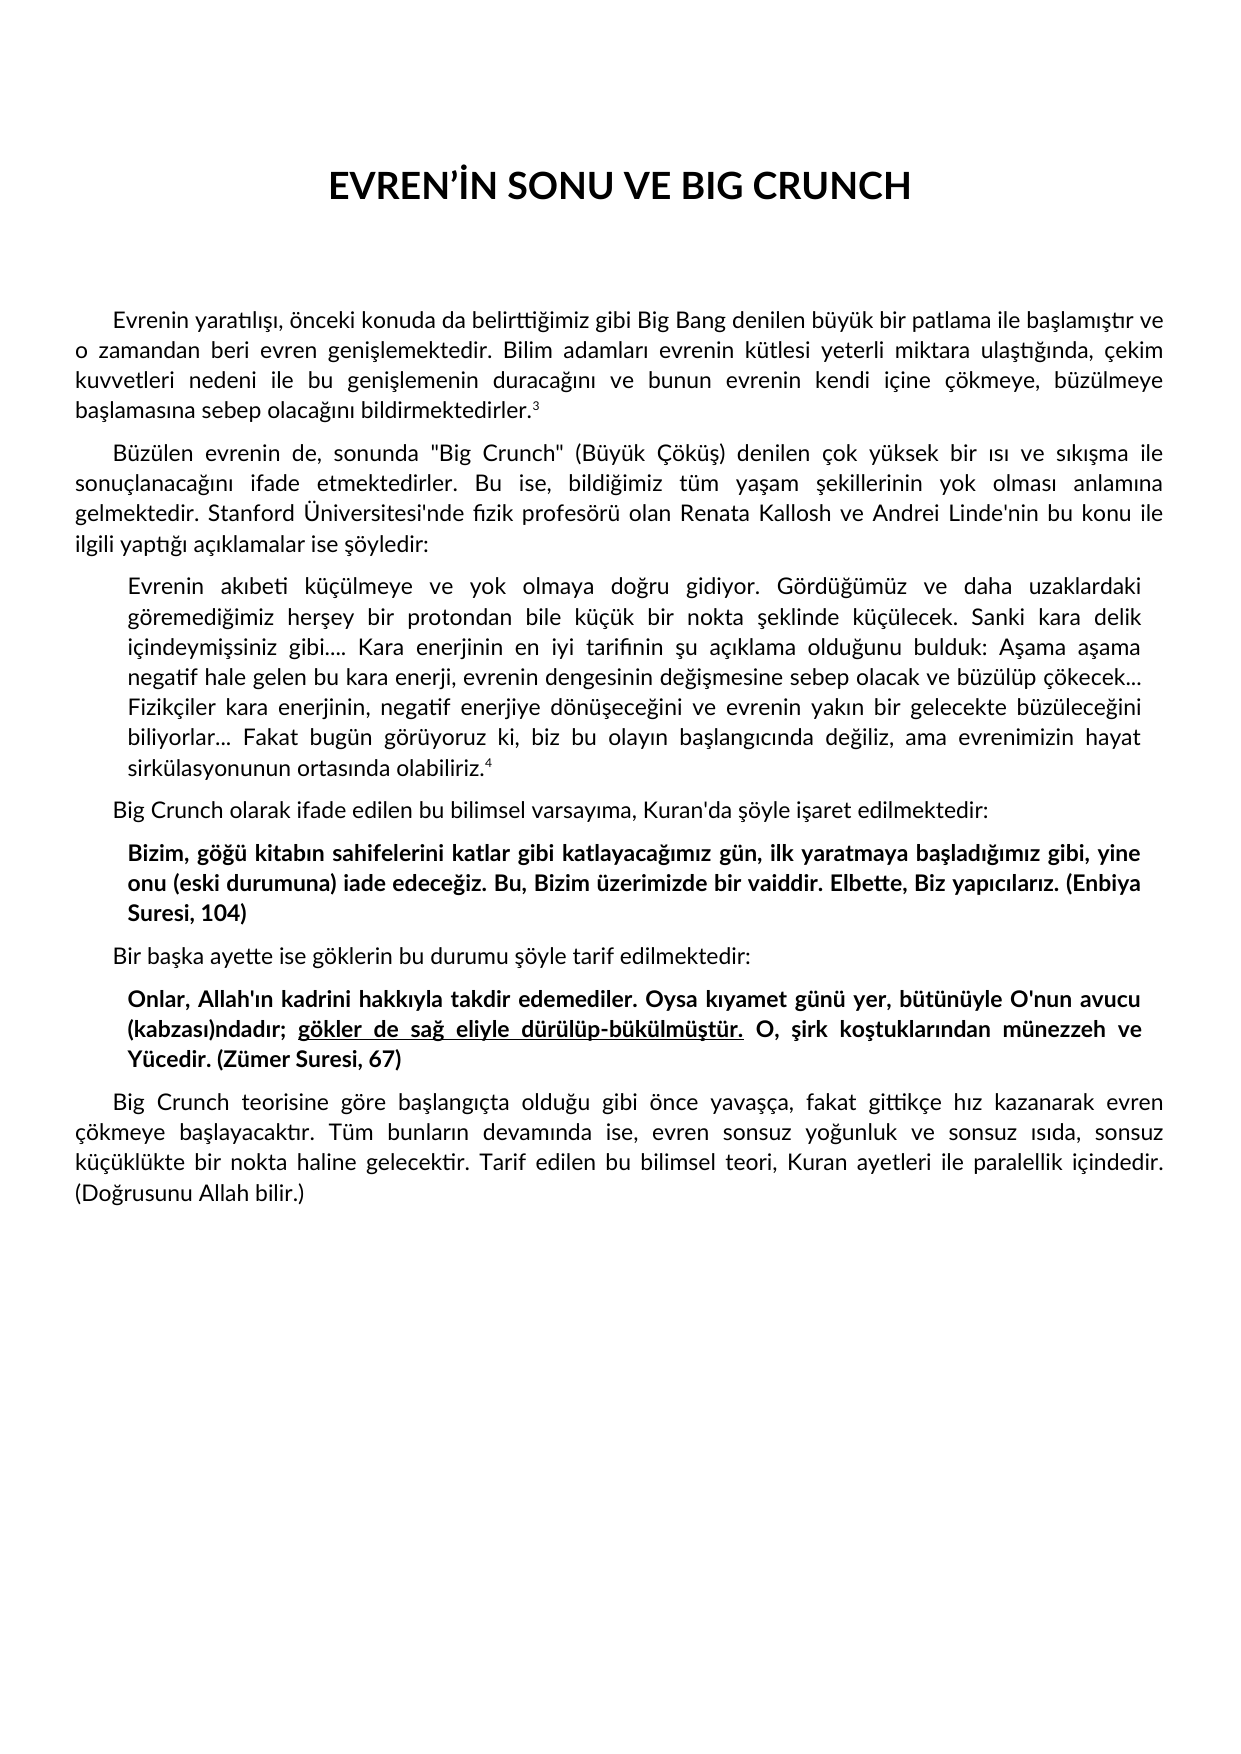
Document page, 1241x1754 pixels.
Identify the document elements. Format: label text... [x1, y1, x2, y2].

text Büzülen evrenin de, sonunda "Big Crunch" (Büyük Çöküş) denilen çok yüksek bir ısı ve sıkışma ile sonuçlanacağını ifade etmektedirler. Bu ise, bildiğimiz tüm yaşam şekillerinin yok olması anlamına gelmektedir. Stanford Üniversitesi'nde fizik profesörü olan Renata Kallosh ve Andrei Linde'nin bu konu ile ilgili yaptığı açıklamalar ise şöyledir: [75, 439, 1165, 557]
text Bizim, göğü kitabın sahifelerini katlar gibi katlayacağımız gün, ilk yaratmaya başladığımız gibi, yine onu (eski durumuna) iade edeceğiz. Bu, Bizim üzerimizde bir vaiddir. Elbette, Biz yapıcılarız. (Enbiya Suresi, 104) [127, 839, 1143, 927]
text Evrenin akıbeti küçülmeye ve yok olmaya doğru gidiyor. Gördüğümüz ve daha uzaklardaki göremediğimiz herşey bir protondan bile küçük bir nokta şeklinde küçülecek. Sanki kara delik içindeymişsiniz gibi.... Kara enerjinin en iyi tarifinin şu açıklama olduğunu bulduk: Aşama aşama negatif hale gelen bu kara enerji, evrenin dengesinin değişmesine sebep olacak ve büzülüp çökecek... Fizikçiler kara enerjinin, negatif enerjiye dönüşeceğini ve evrenin yakın bir gelecekte büzüleceğini biliyorlar... Fakat bugün görüyoruz ki, biz bu olayın başlangıcında değiliz, ama evrenimizin hayat sirkülasyonunun ortasında olabiliriz.4 [127, 572, 1143, 781]
text Bir başka ayette ise göklerin bu durumu şöyle tarif edilmektedir: [75, 942, 1165, 969]
text Big Crunch olarak ifade edilen bu bilimsel varsayıma, Kuran'da şöyle işaret edilmektedir: [75, 796, 1165, 823]
text Evrenin yaratılışı, önceki konuda da belirttiğimiz gibi Big Bang denilen büyük bir patlama ile başlamıştır ve o zamandan beri evren genişlemektedir. Bilim adamları evrenin kütlesi yeterli miktara ulaştığında, çekim kuvvetleri nedeni ile bu genişlemenin duracağını ve bunun evrenin kendi içine çökmeye, büzülmeye başlamasına sebep olacağını bildirmektedirler.3 [75, 305, 1165, 423]
subtitle EVREN’İN SONU VE BIG CRUNCH [75, 162, 1165, 207]
text Onlar, Allah'ın kadrini hakkıyla takdir edemediler. Oysa kıyamet günü yer, bütünüyle O'nun avucu (kabzası)ndadır; gökler de sağ eliyle dürülüp-bükülmüştür. O, şirk koştuklarından münezzeh ve Yücedir. (Zümer Suresi, 67) [127, 984, 1143, 1072]
text Big Crunch teorisine göre başlangıçta olduğu gibi önce yavaşça, fakat gittikçe hız kazanarak evren çökmeye başlayacaktır. Tüm bunların devamında ise, evren sonsuz yoğunluk ve sonsuz ısıda, sonsuz küçüklükte bir nokta haline gelecektir. Tarif edilen bu bilimsel teori, Kuran ayetleri ile paralellik içindedir. (Doğrusunu Allah bilir.) [75, 1088, 1165, 1206]
